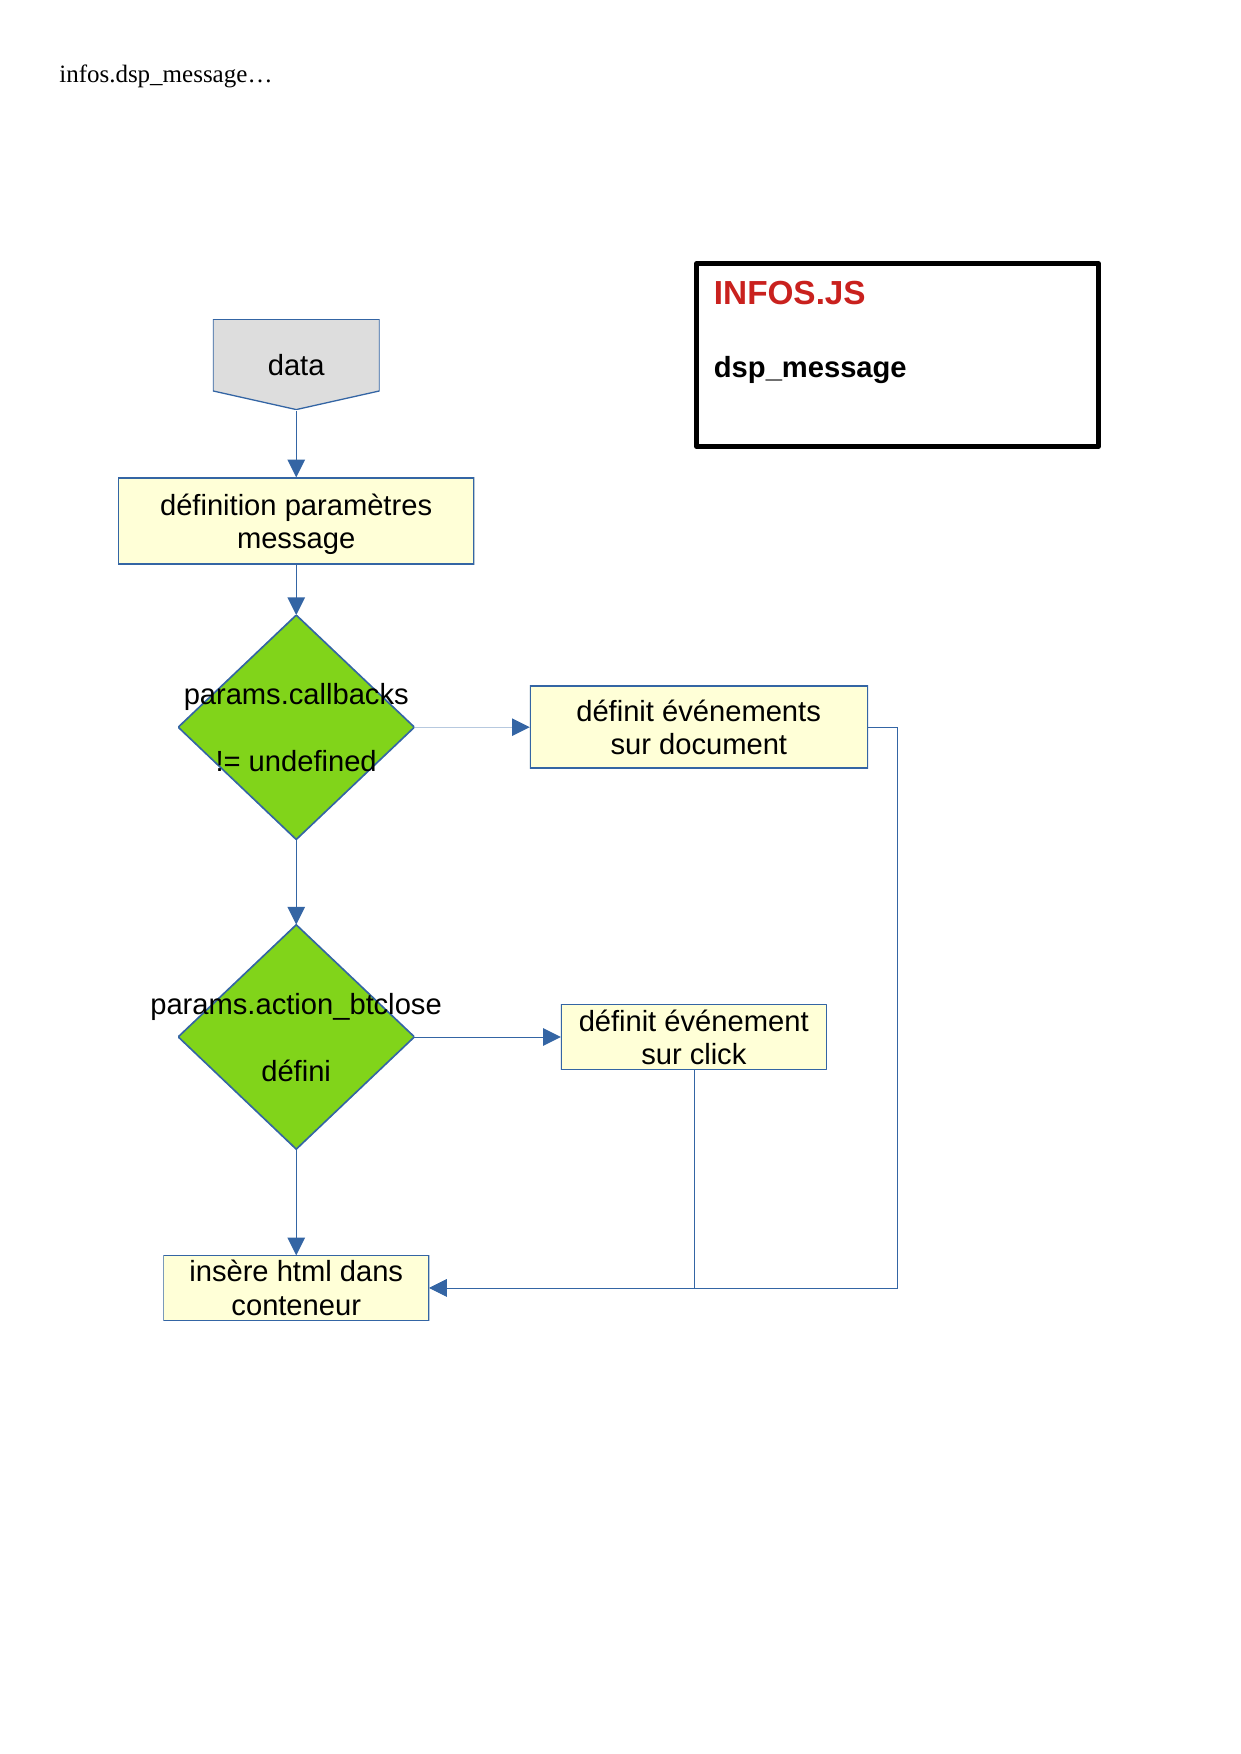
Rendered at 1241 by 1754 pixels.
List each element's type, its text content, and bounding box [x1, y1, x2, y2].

text infos.dsp_message… [59, 59, 1181, 88]
